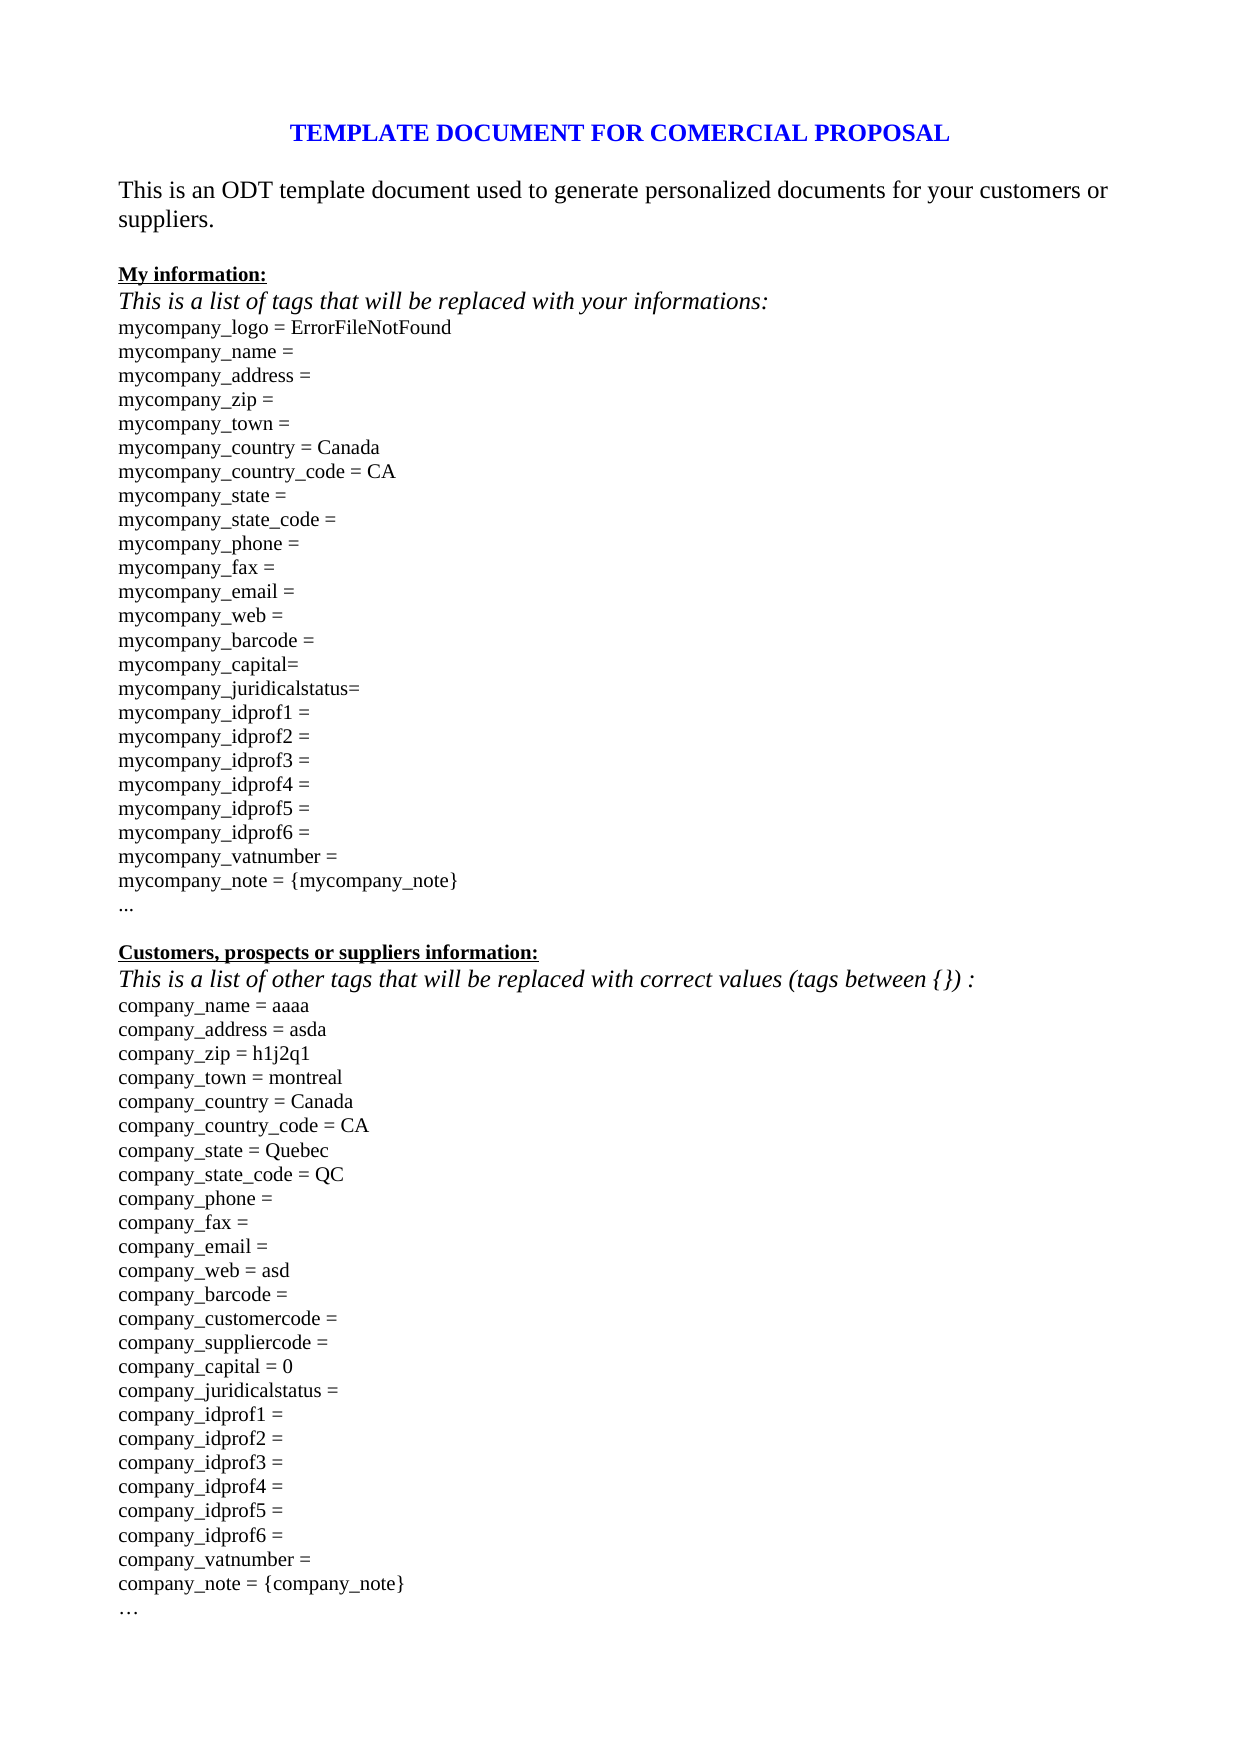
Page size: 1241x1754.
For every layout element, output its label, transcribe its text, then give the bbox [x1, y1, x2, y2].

text This is a list of other tags that will be replaced with correct values (tags between {}) : [118, 964, 1122, 993]
text mycompany_idprof2 = [118, 724, 1122, 748]
text mycompany_country = Canada [118, 435, 1122, 459]
text mycompany_idprof1 = [118, 700, 1122, 724]
text mycompany_barcode = [118, 627, 1122, 652]
text company_barcode = [118, 1282, 1122, 1306]
text mycompany_name = [118, 339, 1122, 363]
text company_web = asd [118, 1258, 1122, 1282]
text … [118, 1595, 1122, 1619]
text company_idprof6 = [118, 1522, 1122, 1547]
text company_fax = [118, 1210, 1122, 1234]
text mycompany_capital= [118, 652, 1122, 676]
text company_email = [118, 1234, 1122, 1258]
text mycompany_email = [118, 579, 1122, 603]
text ... [118, 892, 1122, 916]
text mycompany_logo = ErrorFileNotFound [118, 315, 1122, 339]
text company_customercode = [118, 1306, 1122, 1330]
text mycompany_phone = [118, 531, 1122, 555]
text company_vatnumber = [118, 1547, 1122, 1571]
text mycompany_idprof4 = [118, 772, 1122, 796]
text Customers, prospects or suppliers information: [118, 940, 1122, 964]
text company_state = Quebec [118, 1137, 1122, 1162]
text company_state_code = QC [118, 1162, 1122, 1186]
text mycompany_state = [118, 483, 1122, 507]
text mycompany_zip = [118, 387, 1122, 411]
text mycompany_state_code = [118, 507, 1122, 531]
text mycompany_note = {mycompany_note} [118, 868, 1122, 892]
text company_idprof1 = [118, 1402, 1122, 1426]
text mycompany_address = [118, 363, 1122, 387]
text company_idprof2 = [118, 1426, 1122, 1450]
text company_phone = [118, 1186, 1122, 1210]
text TEMPLATE DOCUMENT FOR COMERCIAL PROPOSAL [118, 118, 1122, 147]
text company_idprof5 = [118, 1498, 1122, 1522]
text company_idprof3 = [118, 1450, 1122, 1474]
text company_country_code = CA [118, 1113, 1122, 1137]
text company_country = Canada [118, 1089, 1122, 1113]
text mycompany_idprof3 = [118, 748, 1122, 772]
text mycompany_web = [118, 603, 1122, 627]
text company_idprof4 = [118, 1474, 1122, 1498]
text company_juridicalstatus = [118, 1378, 1122, 1402]
text company_capital = 0 [118, 1354, 1122, 1378]
text This is a list of tags that will be replaced with your informations: [118, 286, 1122, 315]
text mycompany_idprof6 = [118, 820, 1122, 844]
text mycompany_idprof5 = [118, 796, 1122, 820]
text company_name = aaaa [118, 993, 1122, 1017]
text My information: [118, 262, 1122, 286]
text mycompany_juridicalstatus= [118, 676, 1122, 700]
text company_note = {company_note} [118, 1571, 1122, 1595]
text mycompany_fax = [118, 555, 1122, 579]
text This is an ODT template document used to generate personalized documents for your customers or suppliers. [118, 176, 1122, 233]
text mycompany_vatnumber = [118, 844, 1122, 868]
text company_suppliercode = [118, 1330, 1122, 1354]
text mycompany_town = [118, 411, 1122, 435]
text company_zip = h1j2q1 [118, 1041, 1122, 1065]
text company_town = montreal [118, 1065, 1122, 1089]
text company_address = asda [118, 1017, 1122, 1041]
text mycompany_country_code = CA [118, 459, 1122, 483]
